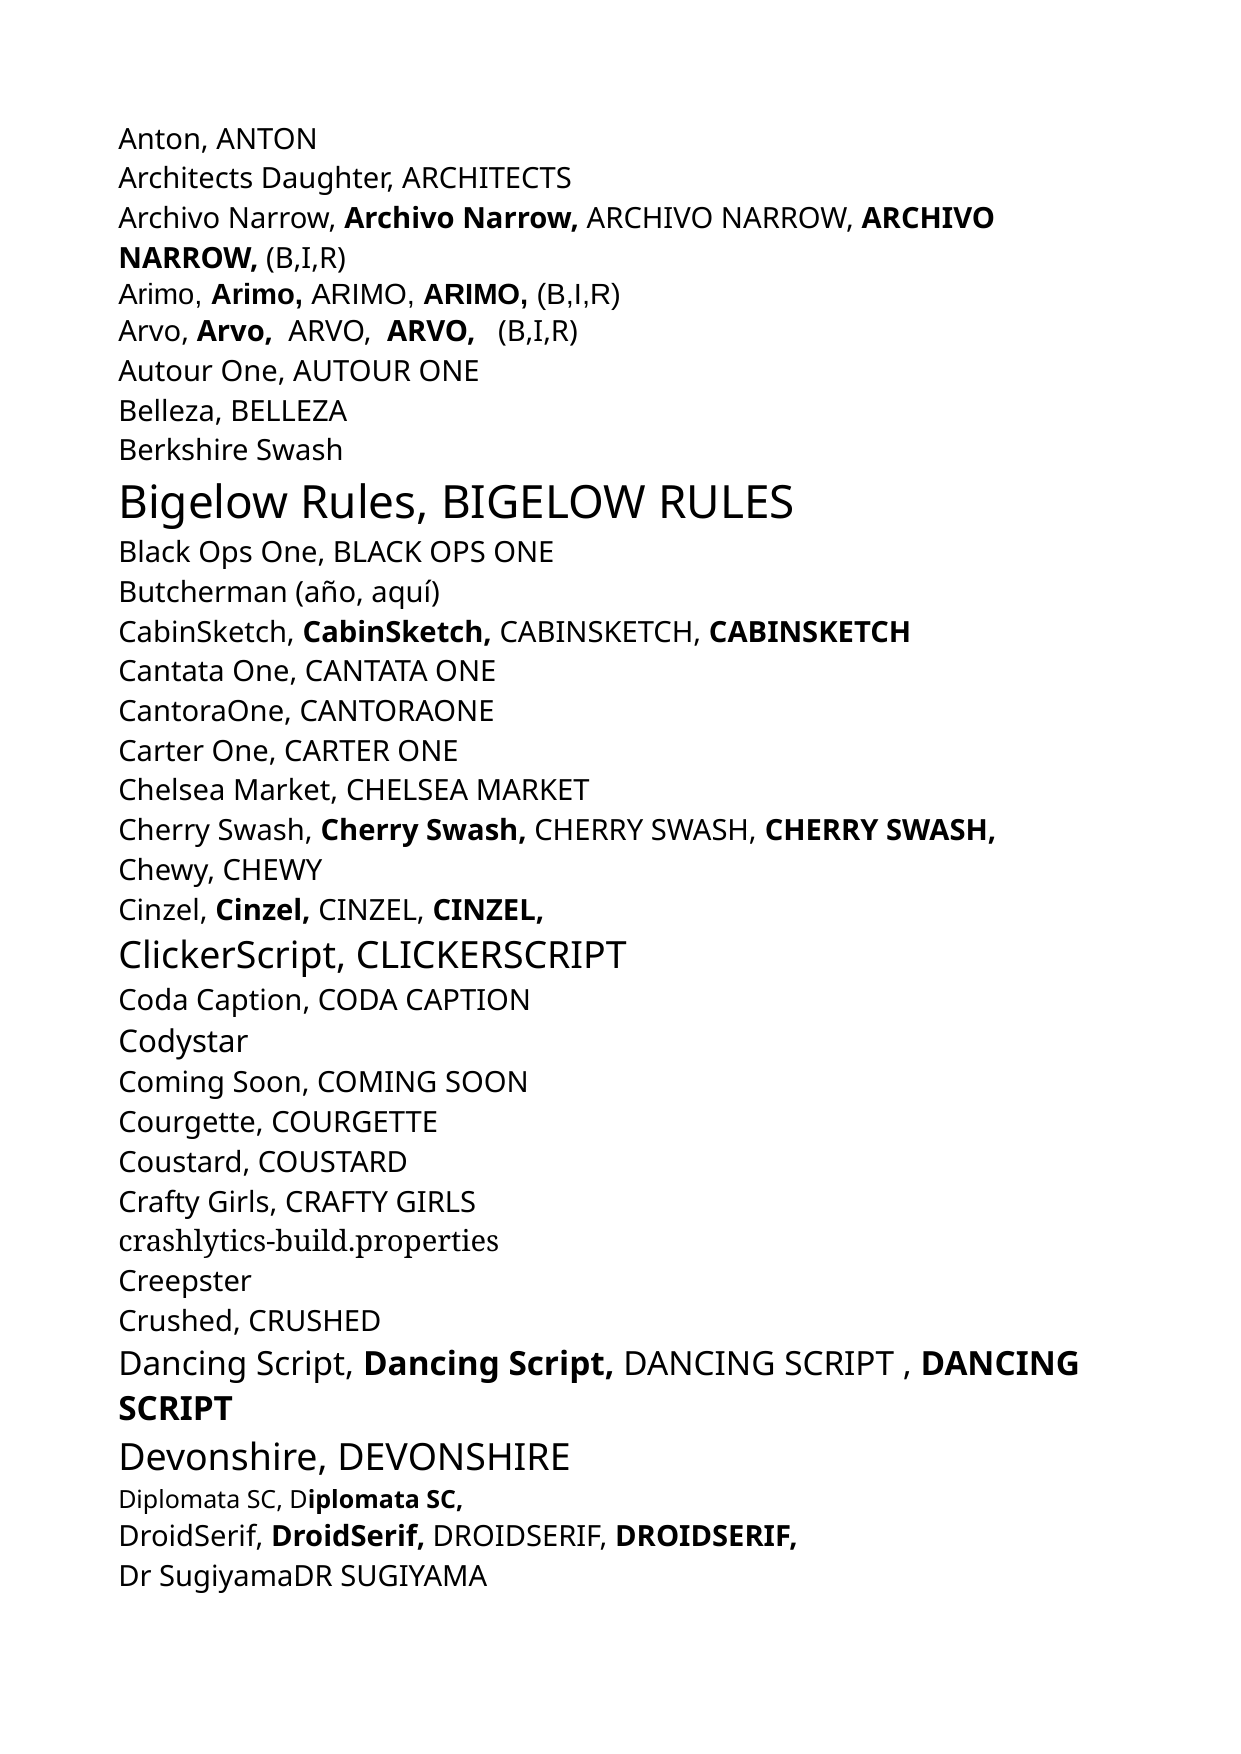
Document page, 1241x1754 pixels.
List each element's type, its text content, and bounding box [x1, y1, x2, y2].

text Belleza, BELLEZA [118, 390, 1122, 429]
text Dancing Script, Dancing Script, DANCING SCRIPT , DANCING SCRIPT [118, 1339, 1122, 1430]
text Devonshire, DEVONSHIRE [118, 1430, 1122, 1481]
text Black Ops One, BLACK OPS ONE [118, 532, 1122, 571]
text Coming Soon, COMING SOON [118, 1062, 1122, 1101]
text Courgette, COURGETTE [118, 1101, 1122, 1141]
text Bigelow Rules, BIGELOW RULES [118, 469, 1122, 532]
text Crushed, CRUSHED [118, 1300, 1122, 1339]
text Creepster [118, 1260, 1122, 1300]
text Crafty Girls, CRAFTY GIRLS [118, 1181, 1122, 1221]
text Cherry Swash, Cherry Swash, CHERRY SWASH, CHERRY SWASH, [118, 809, 1122, 849]
text Cinzel, Cinzel, CINZEL, CINZEL, [118, 889, 1122, 928]
text Chelsea Market, CHELSEA MARKET [118, 770, 1122, 809]
text Arimo, Arimo, ARIMO, ARIMO, (B,I,R) [118, 277, 1122, 310]
text Coda Caption, CODA CAPTION [118, 979, 1122, 1019]
text Diplomata SC, Diplomata SC, [118, 1481, 1122, 1516]
text Codystar [118, 1019, 1122, 1062]
text Dr SugiyamaDR SUGIYAMA [118, 1555, 1122, 1595]
text crashlytics-build.properties [118, 1221, 1122, 1260]
text Carter One, CARTER ONE [118, 730, 1122, 770]
text Architects Daughter, ARCHITECTS [118, 158, 1122, 197]
text Butcherman (año, aquí) [118, 571, 1122, 611]
text Autour One, AUTOUR ONE [118, 350, 1122, 390]
text Cantata One, CANTATA ONE [118, 651, 1122, 690]
text CantoraOne, CANTORAONE [118, 690, 1122, 730]
text CabinSketch, CabinSketch, CABINSKETCH, CABINSKETCH [118, 611, 1122, 651]
text Archivo Narrow, Archivo Narrow, ARCHIVO NARROW, ARCHIVO NARROW, (B,I,R) [118, 197, 1122, 277]
text Anton, ANTON [118, 118, 1122, 158]
text Coustard, COUSTARD [118, 1141, 1122, 1181]
text Berkshire Swash [118, 429, 1122, 469]
text DroidSerif, DroidSerif, DROIDSERIF, DROIDSERIF, [118, 1516, 1122, 1555]
text Arvo, Arvo, ARVO, ARVO, (B,I,R) [118, 310, 1122, 350]
text ClickerScript, CLICKERSCRIPT [118, 928, 1122, 979]
text Chewy, CHEWY [118, 849, 1122, 889]
